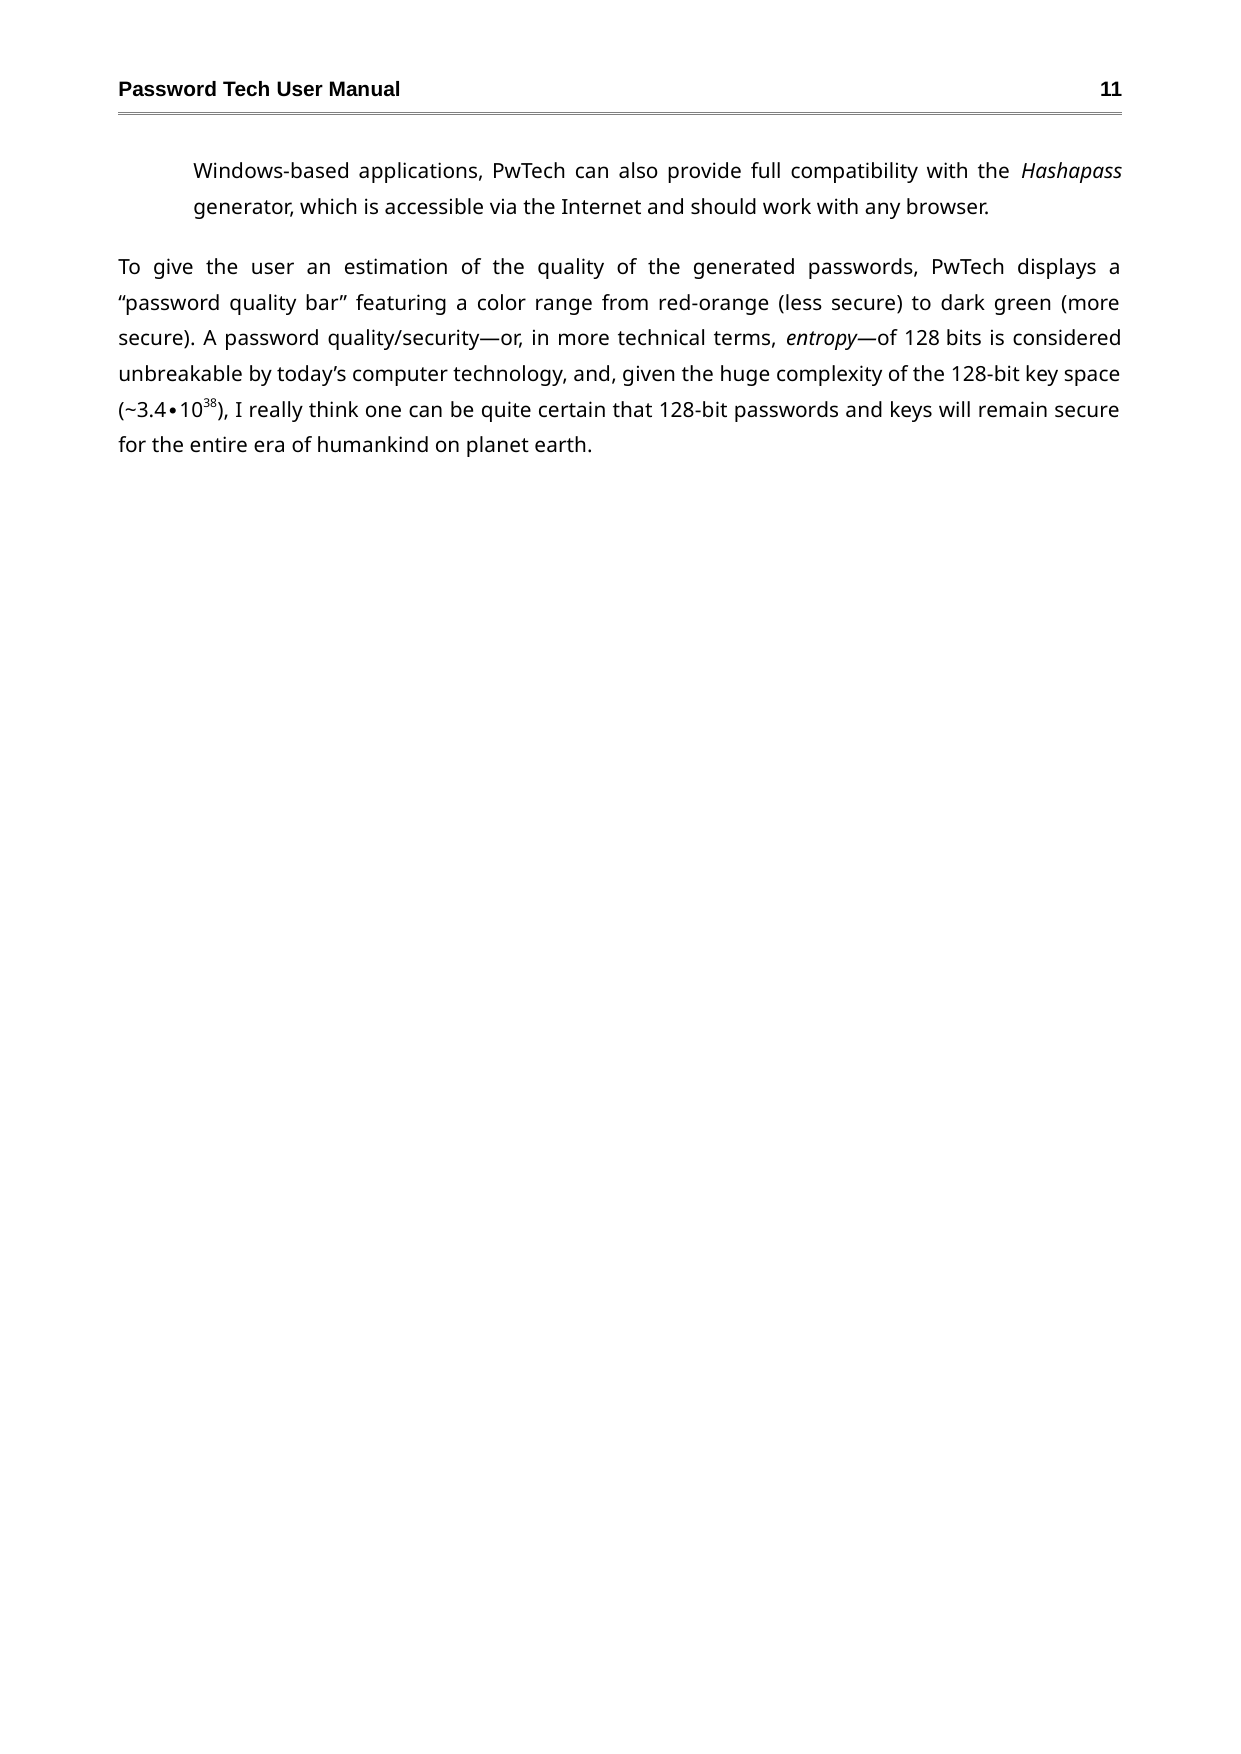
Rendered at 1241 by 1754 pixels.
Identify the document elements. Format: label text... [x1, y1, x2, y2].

list Windows-based applications, PwTech can also provide full compatibility with the Hashapass generator, which is accessible via the Internet and should work with any browser. [156, 156, 1122, 220]
text To give the user an estimation of the quality of the generated passwords, PwTech displays a “password quality bar” featuring a color range from red-orange (less secure) to dark green (more secure). A password quality/security—or, in more technical terms, entropy—of 128 bits is considered unbreakable by today’s computer technology, and, given the huge complexity of the 128-bit key space (~3.4∙1038), I really think one can be quite certain that 128-bit passwords and keys will remain secure for the entire era of humankind on planet earth. [118, 252, 1122, 459]
